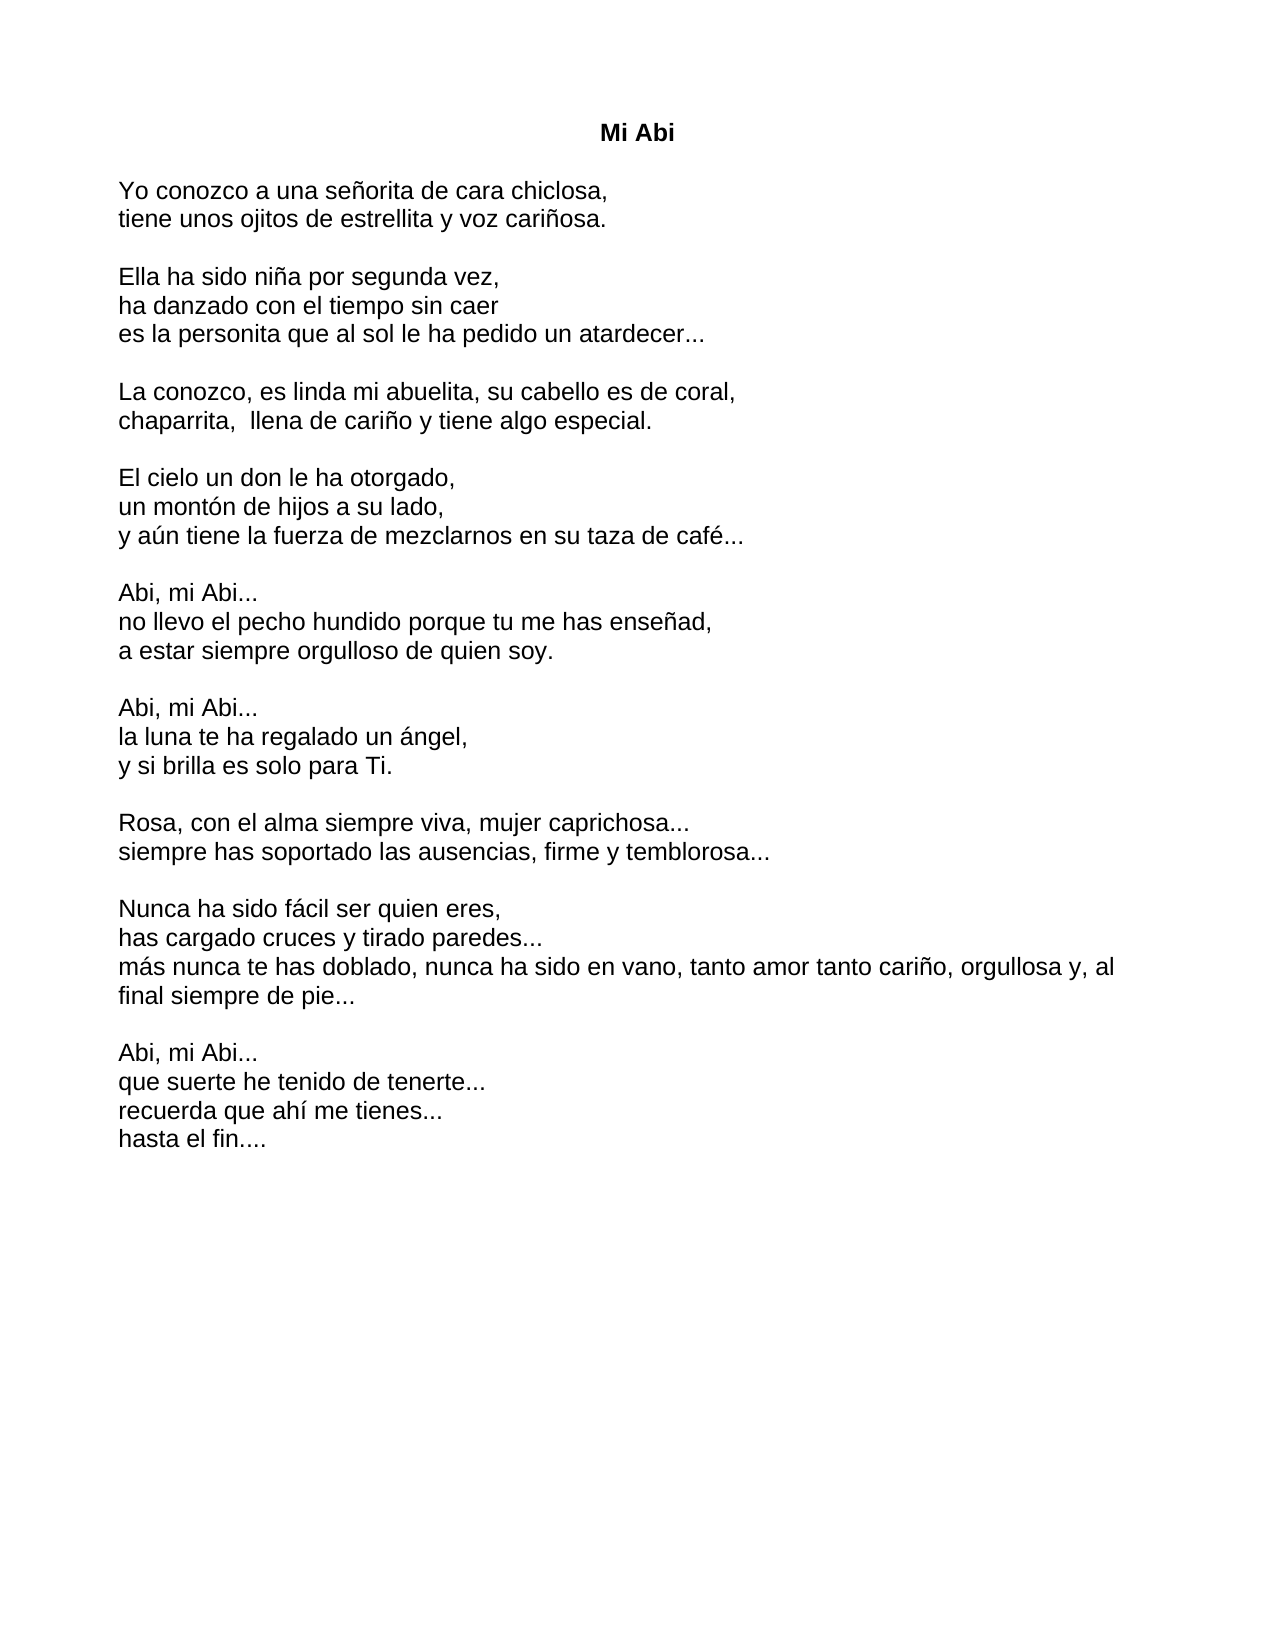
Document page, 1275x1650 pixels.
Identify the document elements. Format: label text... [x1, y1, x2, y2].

text Abi, mi Abi... [118, 693, 1157, 722]
text Mi Abi [118, 118, 1157, 147]
text has cargado cruces y tirado paredes... [118, 923, 1157, 952]
text Ella ha sido niña por segunda vez, [118, 262, 1157, 291]
text hasta el fin.... [118, 1124, 1157, 1153]
text Abi, mi Abi... [118, 1038, 1157, 1067]
text y si brilla es solo para Ti. [118, 751, 1157, 779]
text tiene unos ojitos de estrellita y voz cariñosa. [118, 204, 1157, 233]
text la luna te ha regalado un ángel, [118, 722, 1157, 751]
text El cielo un don le ha otorgado, [118, 463, 1157, 492]
text es la personita que al sol le ha pedido un atardecer... [118, 319, 1157, 348]
text Rosa, con el alma siempre viva, mujer caprichosa... [118, 808, 1157, 837]
text un montón de hijos a su lado, [118, 492, 1157, 521]
text no llevo el pecho hundido porque tu me has enseñad, [118, 607, 1157, 636]
text Yo conozco a una señorita de cara chiclosa, [118, 176, 1157, 204]
text chaparrita, llena de cariño y tiene algo especial. [118, 406, 1157, 434]
text recuerda que ahí me tienes... [118, 1096, 1157, 1124]
text siempre has soportado las ausencias, firme y temblorosa... [118, 837, 1157, 866]
text que suerte he tenido de tenerte... [118, 1067, 1157, 1096]
text más nunca te has doblado, nunca ha sido en vano, tanto amor tanto cariño, orgullosa y, al final siempre de pie... [118, 952, 1157, 1009]
text Nunca ha sido fácil ser quien eres, [118, 894, 1157, 923]
text a estar siempre orgulloso de quien soy. [118, 636, 1157, 664]
text La conozco, es linda mi abuelita, su cabello es de coral, [118, 377, 1157, 406]
text ha danzado con el tiempo sin caer [118, 291, 1157, 319]
text Abi, mi Abi... [118, 578, 1157, 607]
text y aún tiene la fuerza de mezclarnos en su taza de café... [118, 521, 1157, 549]
